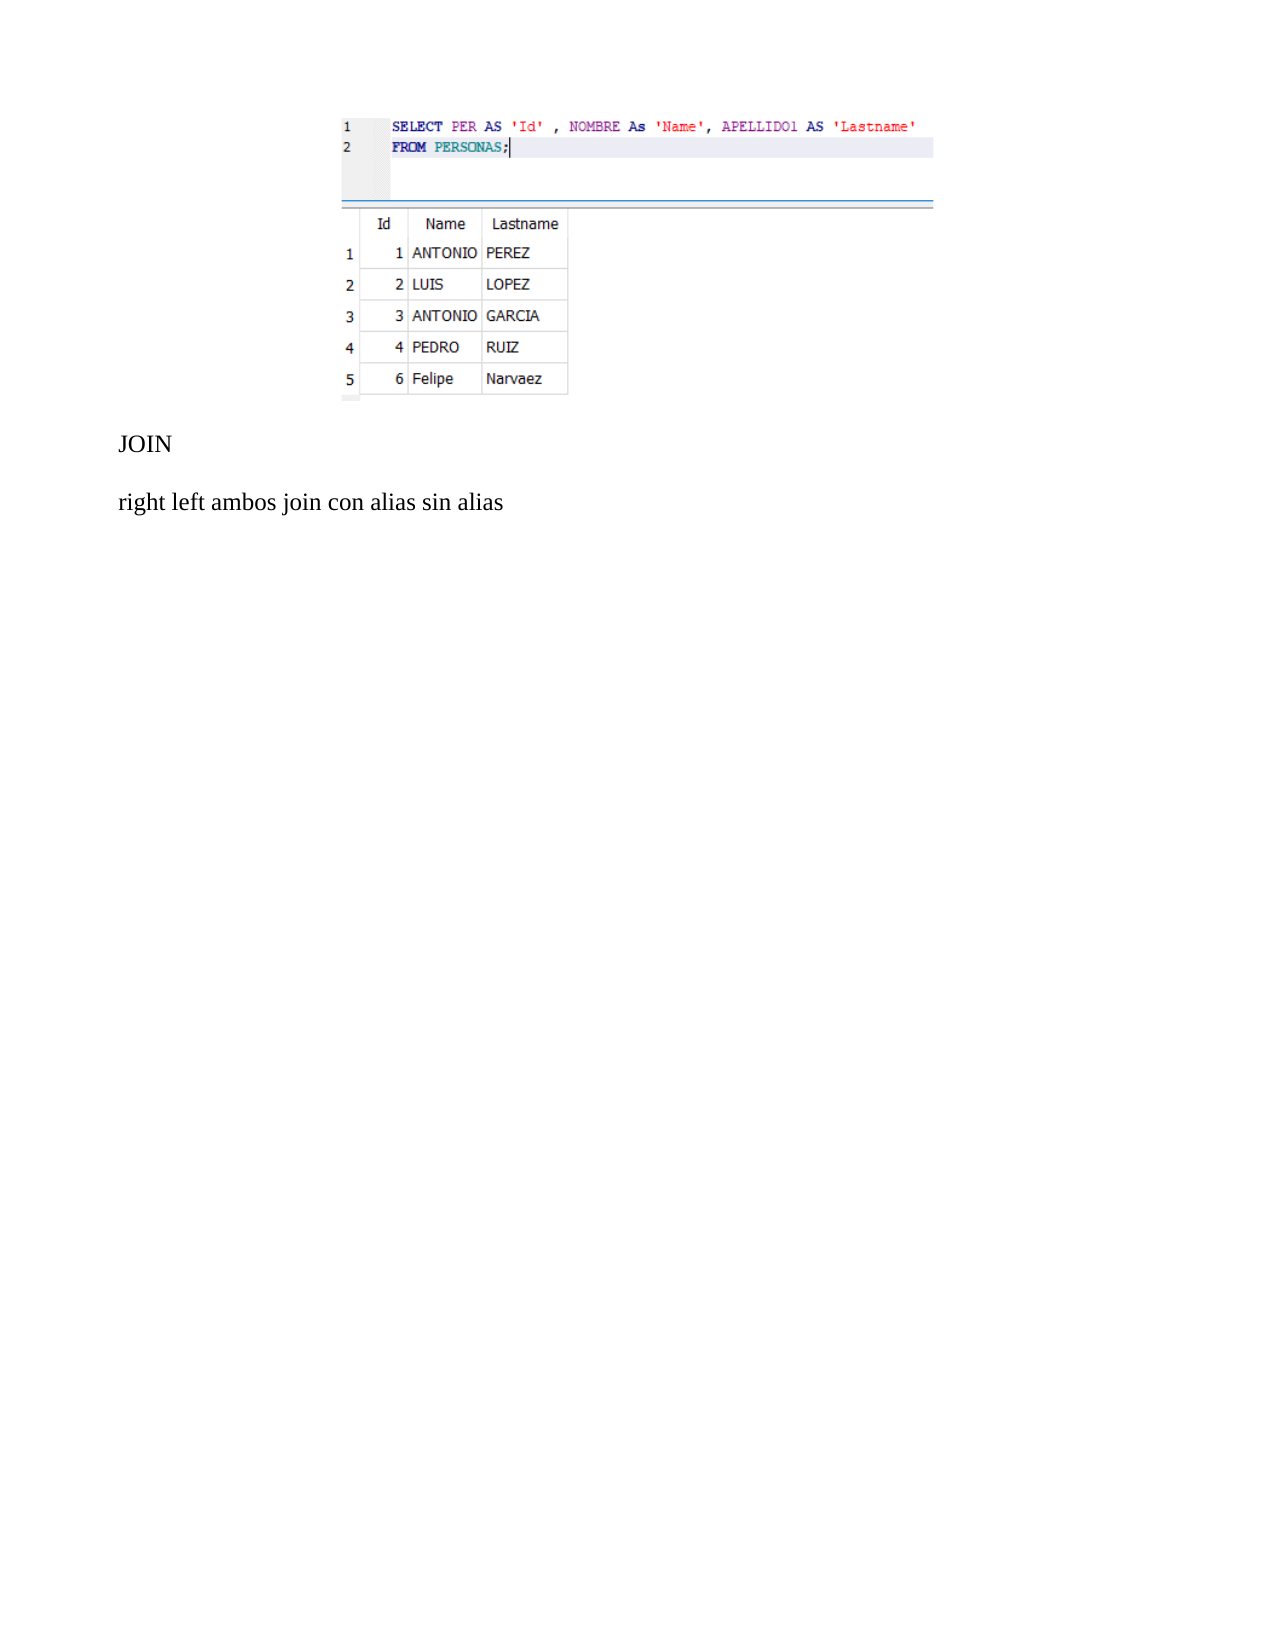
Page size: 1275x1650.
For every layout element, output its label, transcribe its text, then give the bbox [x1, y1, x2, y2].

text right left ambos join con alias sin alias [118, 487, 1157, 516]
text JOIN [118, 429, 1157, 458]
picture [341, 118, 934, 401]
